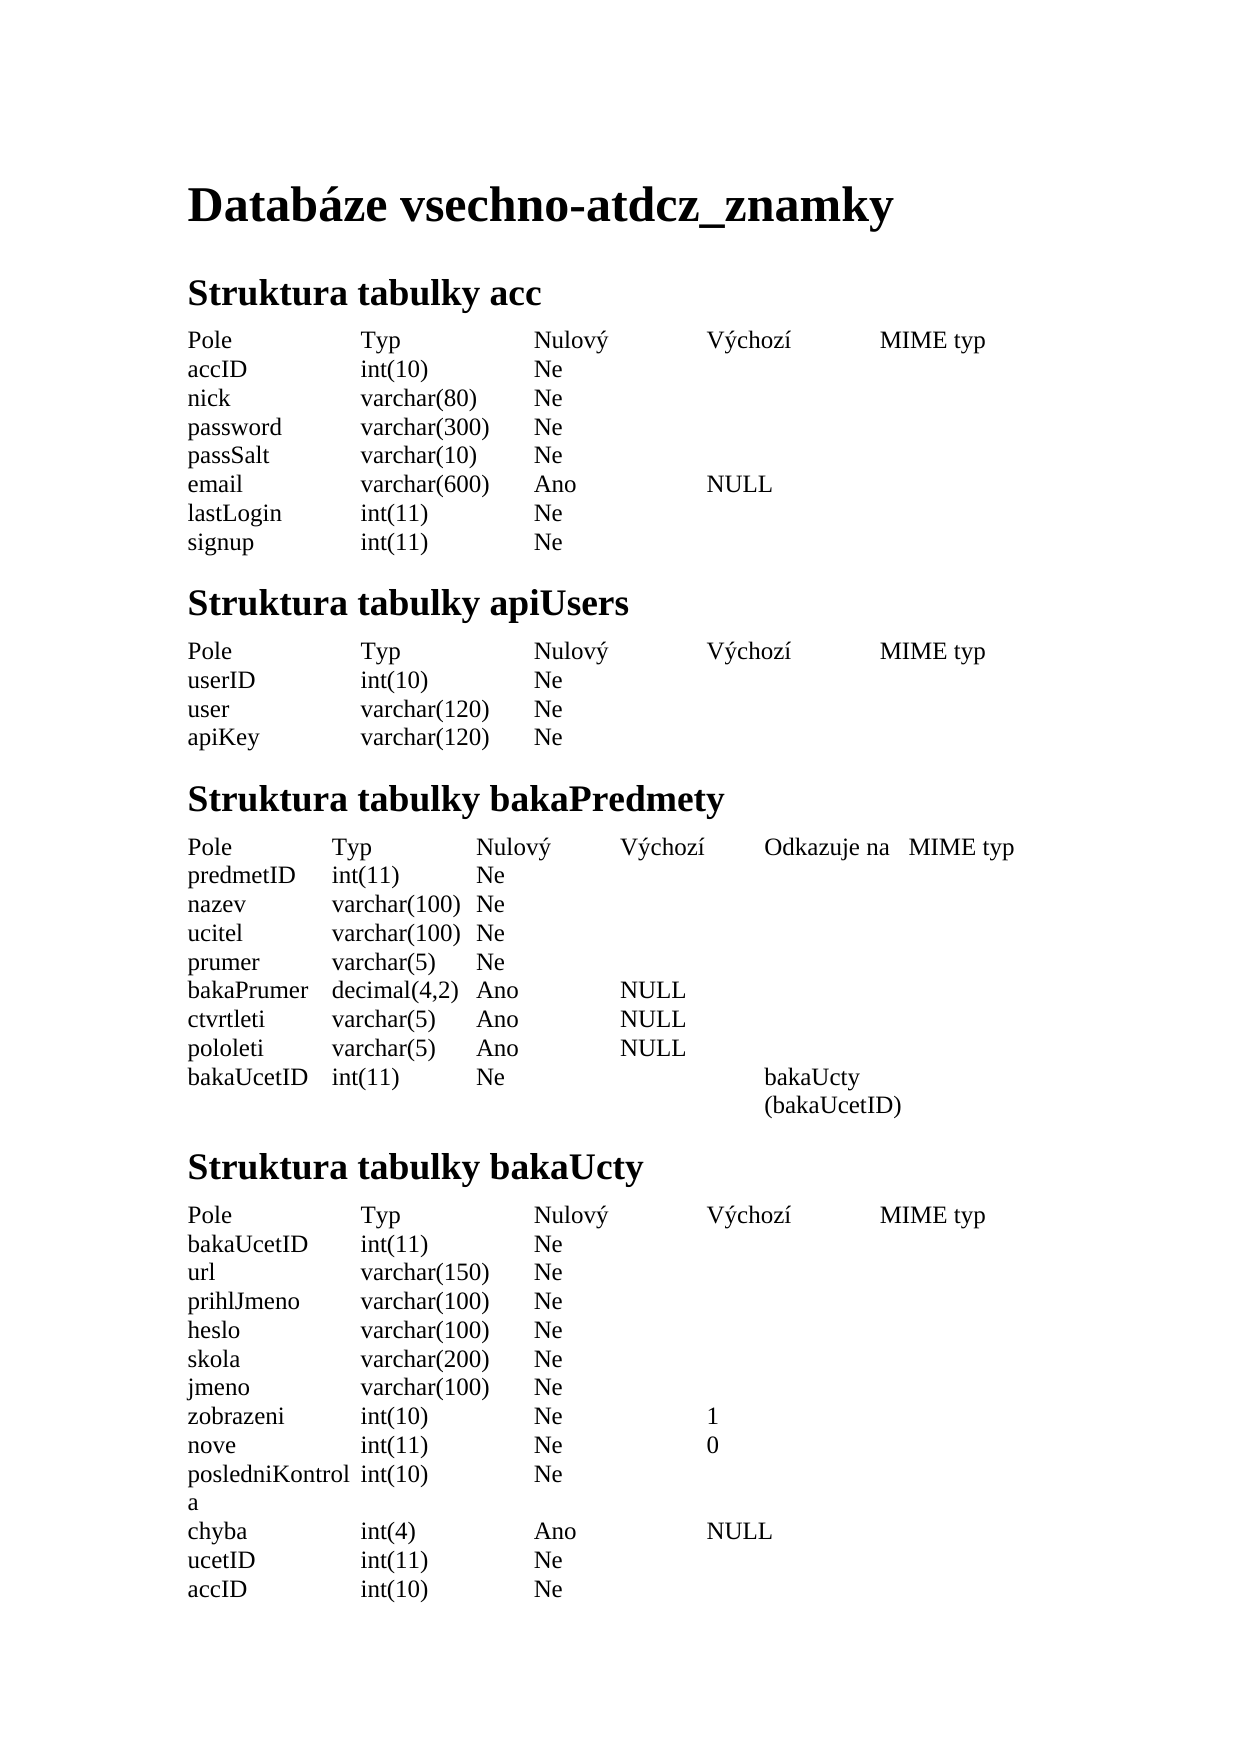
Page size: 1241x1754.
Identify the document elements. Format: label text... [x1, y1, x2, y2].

table_cell Ano [476, 1004, 620, 1033]
table_cell Ne [534, 723, 706, 751]
table_cell [706, 1459, 879, 1516]
table_header MIME typ [908, 832, 1053, 861]
table_cell passSalt [188, 441, 360, 469]
table_cell [706, 412, 879, 441]
table_header Výchozí [706, 1200, 879, 1229]
table_cell int(11) [332, 861, 476, 889]
table_header MIME typ [880, 636, 1053, 665]
table_cell apiKey [188, 723, 360, 751]
table_header Výchozí [706, 636, 879, 665]
table_cell varchar(5) [332, 947, 476, 976]
table_cell [706, 527, 879, 556]
table_cell NULL [706, 1516, 879, 1545]
table_cell [880, 1516, 1053, 1545]
table_cell Ne [534, 1430, 706, 1459]
table_cell int(10) [360, 1401, 533, 1430]
table_cell [706, 665, 879, 694]
table_cell [880, 1459, 1053, 1516]
table_cell posledniKontrola [188, 1459, 360, 1516]
table_cell [880, 1373, 1053, 1401]
table_cell [764, 889, 908, 918]
table_cell [880, 527, 1053, 556]
table_header Výchozí [620, 832, 764, 861]
table_cell skola [188, 1344, 360, 1372]
table_cell int(11) [360, 498, 533, 527]
table_cell varchar(5) [332, 1004, 476, 1033]
table_cell varchar(200) [360, 1344, 533, 1372]
table_cell heslo [188, 1315, 360, 1344]
table_cell [706, 498, 879, 527]
table_cell varchar(80) [360, 383, 533, 412]
table_header MIME typ [880, 1200, 1053, 1229]
table_cell ctvrtleti [188, 1004, 332, 1033]
table_cell varchar(100) [360, 1286, 533, 1315]
table_cell url [188, 1258, 360, 1286]
table_cell prihlJmeno [188, 1286, 360, 1315]
table_cell accID [188, 354, 360, 383]
table_cell varchar(120) [360, 694, 533, 722]
table_header Pole [188, 1200, 360, 1229]
table_cell [764, 918, 908, 947]
table_cell [908, 1062, 1053, 1119]
table_cell Ne [534, 1574, 706, 1602]
table_cell Ne [534, 527, 706, 556]
table_cell Ne [534, 1229, 706, 1257]
table_cell bakaUcetID [188, 1062, 332, 1119]
table_cell int(10) [360, 665, 533, 694]
table_cell varchar(300) [360, 412, 533, 441]
table_cell [706, 1258, 879, 1286]
table_cell [880, 1574, 1053, 1602]
table_cell signup [188, 527, 360, 556]
table_cell Ne [534, 1545, 706, 1574]
table_cell [880, 354, 1053, 383]
table_cell Ne [534, 412, 706, 441]
table_cell varchar(100) [332, 918, 476, 947]
table_header Nulový [534, 1200, 706, 1229]
table_cell ucetID [188, 1545, 360, 1574]
table_cell NULL [620, 976, 764, 1004]
subtitle Struktura tabulky bakaUcty [187, 1144, 1053, 1187]
table_cell [880, 723, 1053, 751]
table_cell [620, 1062, 764, 1119]
table_cell [764, 861, 908, 889]
table_cell [706, 383, 879, 412]
table_cell [880, 694, 1053, 722]
table_cell [880, 1315, 1053, 1344]
table_cell Ne [534, 354, 706, 383]
table_cell Ne [476, 889, 620, 918]
table_cell [706, 1344, 879, 1372]
table_header Typ [360, 1200, 533, 1229]
table_cell [764, 947, 908, 976]
table_cell 0 [706, 1430, 879, 1459]
table_cell varchar(100) [332, 889, 476, 918]
table_cell Ano [476, 1033, 620, 1062]
table_cell int(10) [360, 1574, 533, 1602]
table_cell pololeti [188, 1033, 332, 1062]
table_cell [764, 1004, 908, 1033]
subtitle Databáze vsechno-atdcz_znamky [187, 175, 1053, 232]
table_cell varchar(120) [360, 723, 533, 751]
table_cell [880, 412, 1053, 441]
table_header Výchozí [706, 326, 879, 354]
table_cell int(11) [360, 1229, 533, 1257]
table_cell [706, 723, 879, 751]
table_cell Ne [476, 947, 620, 976]
table_cell decimal(4,2) [332, 976, 476, 1004]
table_cell bakaPrumer [188, 976, 332, 1004]
table_cell [880, 1344, 1053, 1372]
table_cell varchar(10) [360, 441, 533, 469]
table_cell nazev [188, 889, 332, 918]
table_cell Ne [534, 665, 706, 694]
table_cell lastLogin [188, 498, 360, 527]
table_cell [706, 1229, 879, 1257]
table_cell varchar(5) [332, 1033, 476, 1062]
table_cell Ne [534, 694, 706, 722]
table_cell user [188, 694, 360, 722]
table_cell Ne [534, 383, 706, 412]
table_cell jmeno [188, 1373, 360, 1401]
table_cell int(10) [360, 1459, 533, 1516]
table_cell Ne [534, 1286, 706, 1315]
table_cell Ne [534, 1401, 706, 1430]
table_cell NULL [706, 469, 879, 498]
table_cell [880, 1258, 1053, 1286]
table_cell Ne [534, 441, 706, 469]
table_header Pole [188, 636, 360, 665]
table_cell Ne [534, 1258, 706, 1286]
table_cell [620, 861, 764, 889]
table_header MIME typ [880, 326, 1053, 354]
subtitle Struktura tabulky apiUsers [187, 581, 1053, 624]
table_cell [706, 1574, 879, 1602]
table_cell prumer [188, 947, 332, 976]
table_cell userID [188, 665, 360, 694]
table_cell chyba [188, 1516, 360, 1545]
table_cell int(11) [360, 1430, 533, 1459]
table_cell zobrazeni [188, 1401, 360, 1430]
table_cell [620, 918, 764, 947]
table_cell [880, 665, 1053, 694]
table_cell [706, 1373, 879, 1401]
table_cell nick [188, 383, 360, 412]
table_header Nulový [534, 326, 706, 354]
table_cell [880, 1229, 1053, 1257]
table_cell [706, 1286, 879, 1315]
table_cell int(11) [332, 1062, 476, 1119]
table_cell Ano [534, 1516, 706, 1545]
table_cell password [188, 412, 360, 441]
table_header Pole [188, 832, 332, 861]
subtitle Struktura tabulky bakaPredmety [187, 776, 1053, 819]
table_cell bakaUcty (bakaUcetID) [764, 1062, 908, 1119]
table_cell varchar(100) [360, 1315, 533, 1344]
table_header Pole [188, 326, 360, 354]
table_cell [880, 1286, 1053, 1315]
table_cell [880, 1401, 1053, 1430]
table_cell Ne [534, 1315, 706, 1344]
table_cell [706, 694, 879, 722]
table_cell Ne [534, 1373, 706, 1401]
table_cell Ano [476, 976, 620, 1004]
table_header Nulový [534, 636, 706, 665]
table_cell [880, 498, 1053, 527]
table_cell [880, 441, 1053, 469]
table_cell predmetID [188, 861, 332, 889]
table_cell Ne [476, 1062, 620, 1119]
table_cell nove [188, 1430, 360, 1459]
table_cell [880, 1545, 1053, 1574]
table_cell NULL [620, 1033, 764, 1062]
table_cell ucitel [188, 918, 332, 947]
table_cell [880, 383, 1053, 412]
table_header Odkazuje na [764, 832, 908, 861]
table_cell [620, 889, 764, 918]
table_cell accID [188, 1574, 360, 1602]
table_cell int(10) [360, 354, 533, 383]
table_header Typ [332, 832, 476, 861]
table_cell Ano [534, 469, 706, 498]
table_cell [706, 1315, 879, 1344]
table_cell Ne [534, 498, 706, 527]
table_cell Ne [534, 1459, 706, 1516]
table_cell int(11) [360, 1545, 533, 1574]
table_cell Ne [476, 861, 620, 889]
table_header Typ [360, 326, 533, 354]
table_header Nulový [476, 832, 620, 861]
table_cell varchar(600) [360, 469, 533, 498]
table_cell bakaUcetID [188, 1229, 360, 1257]
subtitle Struktura tabulky acc [187, 270, 1053, 313]
table_cell [880, 1430, 1053, 1459]
table_cell varchar(100) [360, 1373, 533, 1401]
table_cell [706, 1545, 879, 1574]
table_cell 1 [706, 1401, 879, 1430]
table_cell int(4) [360, 1516, 533, 1545]
table_cell [620, 947, 764, 976]
table_cell [764, 1033, 908, 1062]
table_cell varchar(150) [360, 1258, 533, 1286]
table_header Typ [360, 636, 533, 665]
table_cell NULL [620, 1004, 764, 1033]
table_cell [706, 441, 879, 469]
table_cell int(11) [360, 527, 533, 556]
table_cell Ne [476, 918, 620, 947]
table_cell Ne [534, 1344, 706, 1372]
table_cell [706, 354, 879, 383]
table_cell [764, 976, 908, 1004]
table_cell [880, 469, 1053, 498]
table_cell email [188, 469, 360, 498]
